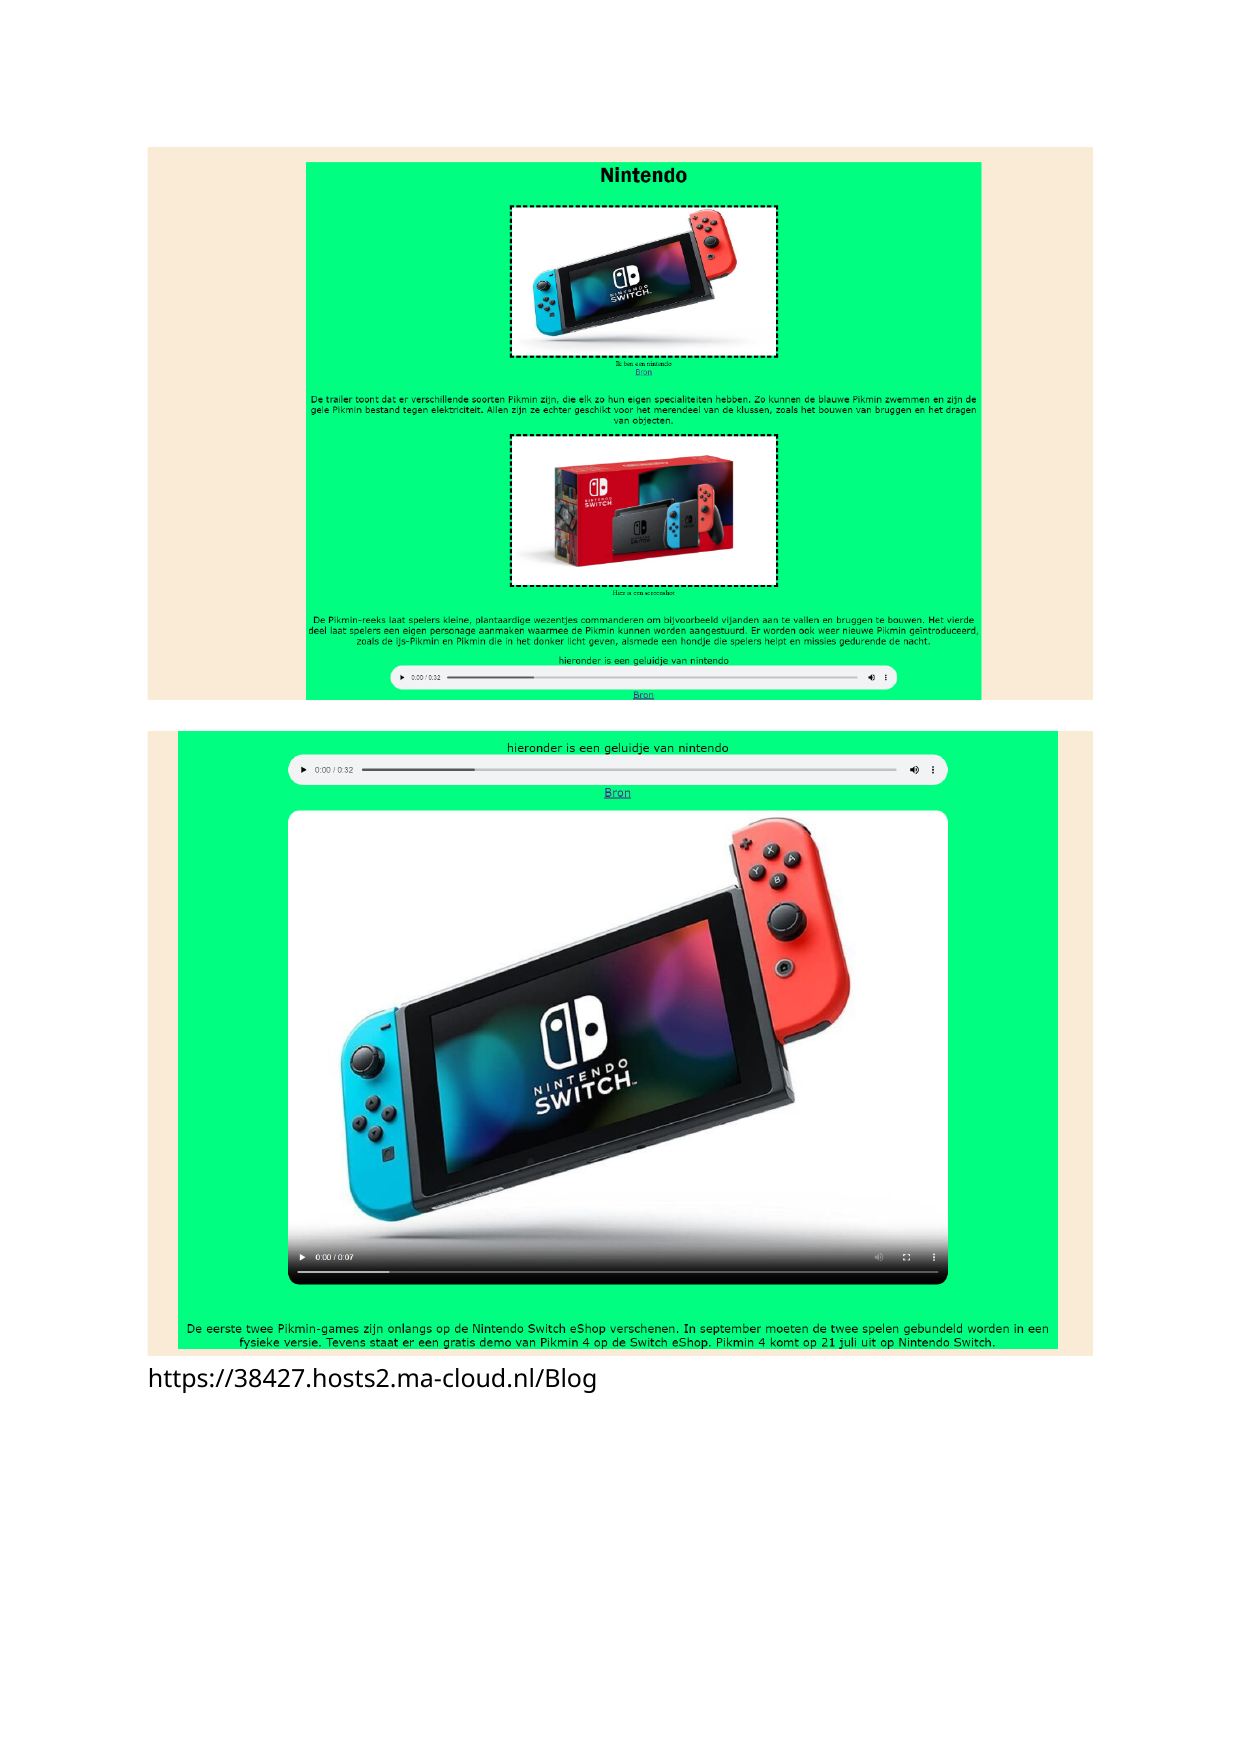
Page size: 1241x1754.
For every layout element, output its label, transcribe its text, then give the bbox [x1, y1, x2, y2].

text [148, 700, 1093, 731]
text https://38427.hosts2.ma-cloud.nl/Blog [148, 1356, 1093, 1395]
